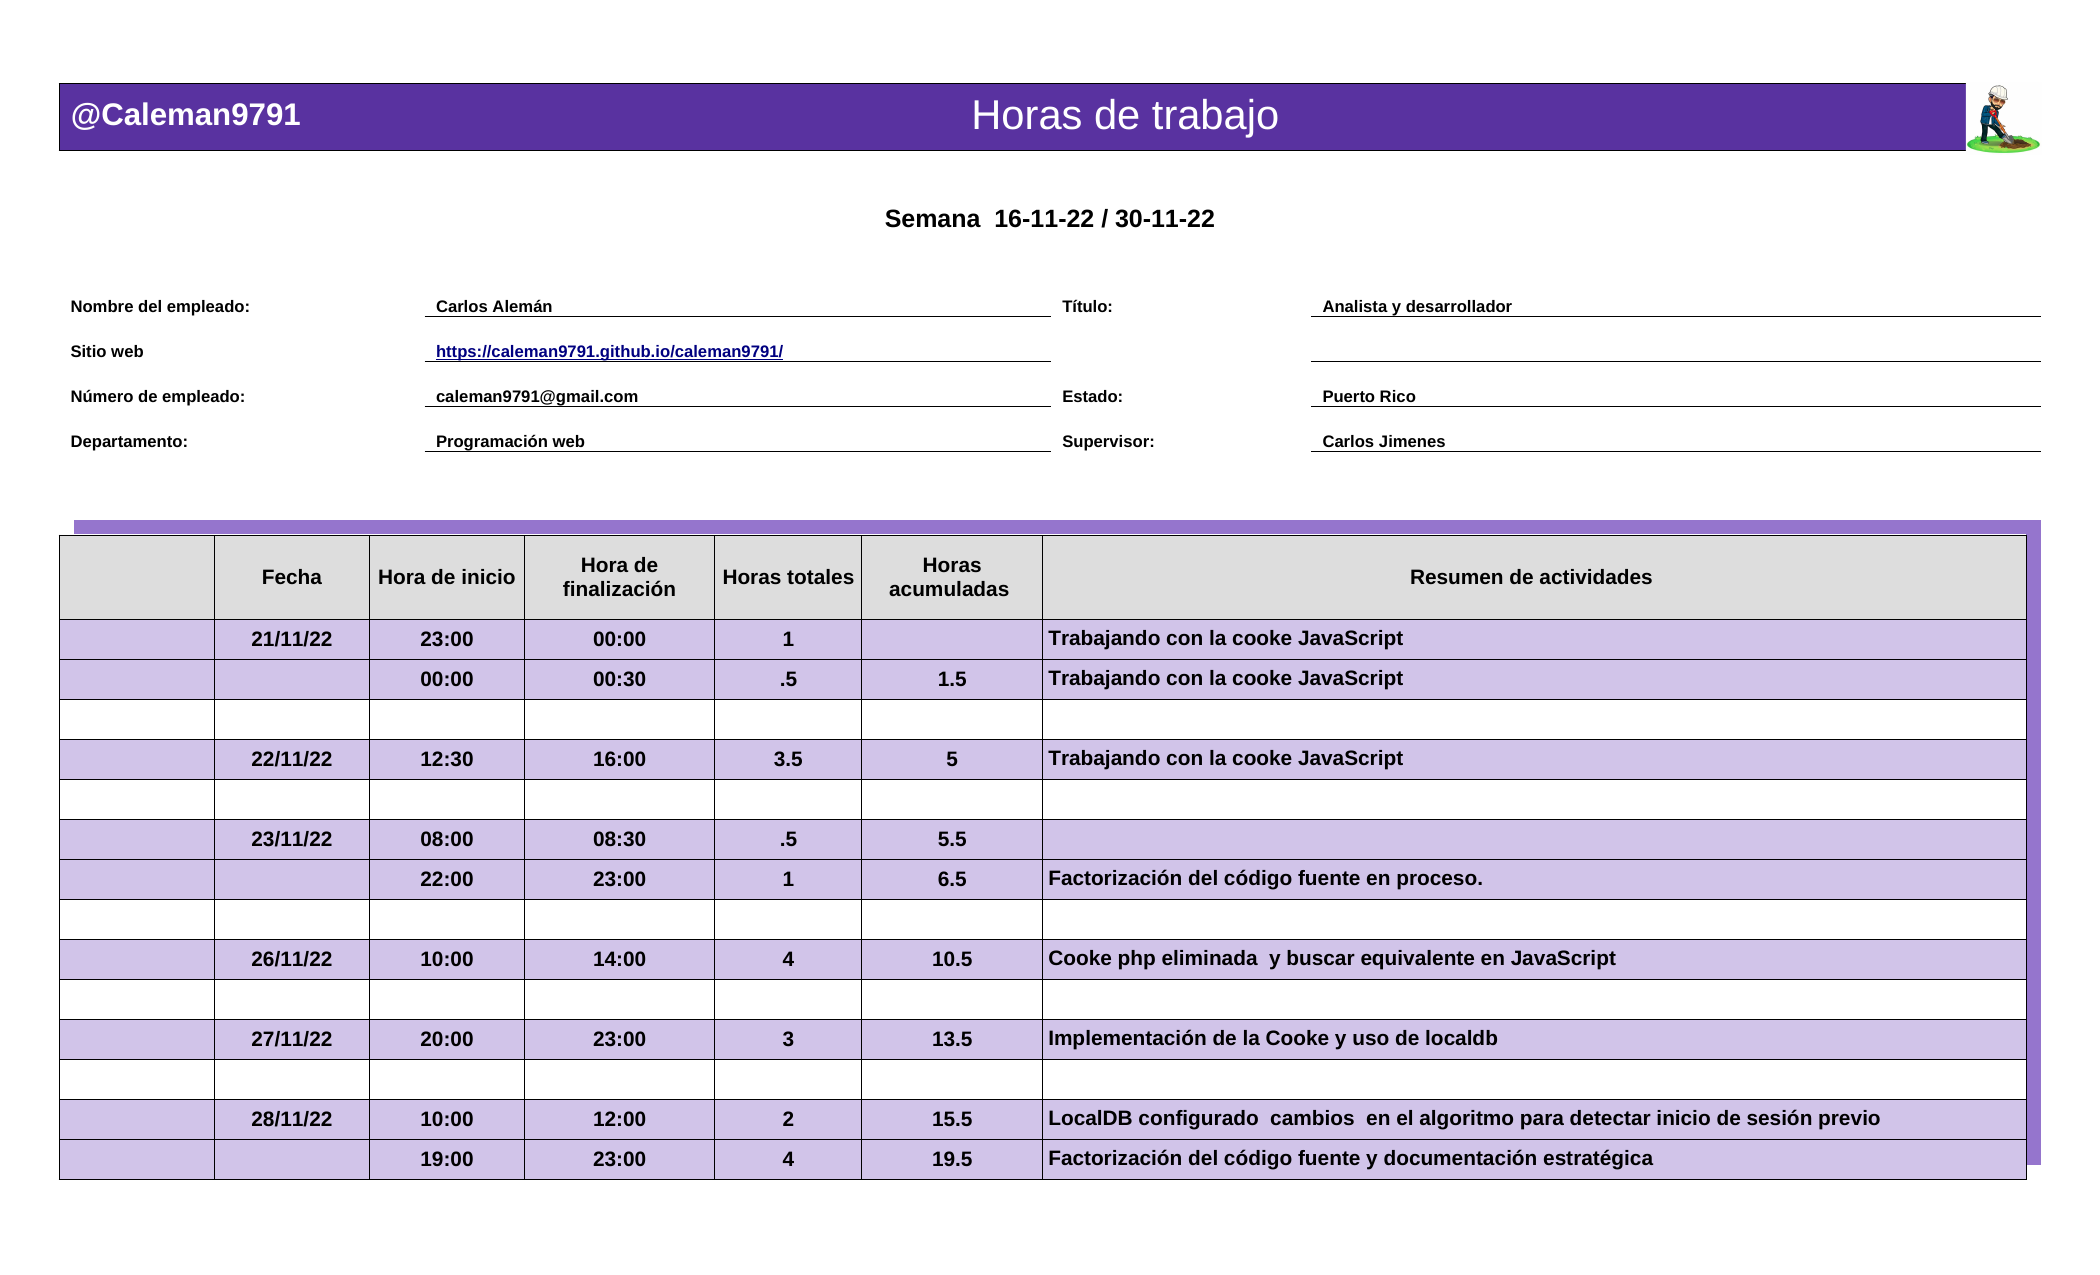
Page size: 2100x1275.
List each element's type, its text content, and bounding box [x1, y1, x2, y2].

table_cell 19.5 [862, 1140, 1042, 1179]
table_cell Sitio web [59, 316, 424, 361]
table_cell [370, 700, 524, 739]
table_cell [60, 740, 214, 779]
table_cell 10:00 [370, 1100, 524, 1139]
table_header Hora de inicio [370, 536, 524, 619]
table_cell [215, 860, 369, 899]
table_cell 4 [715, 940, 861, 979]
table_cell [525, 780, 714, 819]
picture [1965, 82, 2042, 155]
table_cell Carlos Jimenes [1311, 407, 2041, 451]
table_header Horas totales [715, 536, 861, 619]
table_cell [60, 620, 214, 659]
table_cell Supervisor: [1051, 406, 1311, 451]
table_cell [60, 820, 214, 859]
table_cell LocalDB configurado cambios en el algoritmo para detectar inicio de sesión previo [1043, 1100, 2026, 1139]
table_cell Número de empleado: [59, 361, 424, 406]
table_cell Trabajando con la cooke JavaScript [1043, 620, 2026, 659]
table_cell 5.5 [862, 820, 1042, 859]
table_cell [370, 1060, 524, 1099]
table_cell [525, 1060, 714, 1099]
table_cell [715, 780, 861, 819]
table_cell Cooke php eliminada y buscar equivalente en JavaScript [1043, 940, 2026, 979]
table_cell 16:00 [525, 740, 714, 779]
table_cell 1.5 [862, 660, 1042, 699]
table_cell 28/11/22 [215, 1100, 369, 1139]
table_cell Factorización del código fuente y documentación estratégica [1043, 1140, 2026, 1179]
table_cell [215, 780, 369, 819]
table_cell 15.5 [862, 1100, 1042, 1139]
table_cell 23:00 [525, 1020, 714, 1059]
table_cell 3.5 [715, 740, 861, 779]
table_cell 00:00 [525, 620, 714, 659]
table_cell [60, 1140, 214, 1179]
table_cell [215, 1060, 369, 1099]
table_cell [525, 980, 714, 1019]
table_cell https://caleman9791.github.io/caleman9791/ [425, 317, 1051, 361]
table_cell [862, 1060, 1042, 1099]
table_cell [715, 700, 861, 739]
table_cell 22/11/22 [215, 740, 369, 779]
table_cell [1311, 317, 2041, 361]
table_cell [215, 700, 369, 739]
table_cell [60, 1100, 214, 1139]
table_cell [862, 780, 1042, 819]
table_cell 23:00 [370, 620, 524, 659]
table_cell 08:00 [370, 820, 524, 859]
table_cell Departamento: [59, 406, 424, 451]
table_cell 1 [715, 620, 861, 659]
table_cell [60, 860, 214, 899]
table_cell [1051, 316, 1311, 361]
table_cell 12:00 [525, 1100, 714, 1139]
table_cell [60, 1020, 214, 1059]
table_cell [525, 900, 714, 939]
table_cell 1 [715, 860, 861, 899]
table_cell Implementación de la Cooke y uso de localdb [1043, 1020, 2026, 1059]
table_cell [715, 1060, 861, 1099]
table_cell 12:30 [370, 740, 524, 779]
table_header Nombre del empleado: [59, 271, 424, 316]
table_cell Factorización del código fuente en proceso. [1043, 860, 2026, 899]
table_cell 10:00 [370, 940, 524, 979]
table_header Horas acumuladas [862, 536, 1042, 619]
text Semana 16-11-22 / 30-11-22 [59, 204, 2041, 233]
table_cell [862, 980, 1042, 1019]
table_cell [1043, 820, 2026, 859]
table_header Título: [1051, 271, 1311, 316]
table_cell caleman9791@gmail.com [425, 362, 1051, 406]
table_cell [60, 660, 214, 699]
table_cell [715, 900, 861, 939]
table_cell [215, 660, 369, 699]
table_cell 26/11/22 [215, 940, 369, 979]
table_cell Puerto Rico [1311, 362, 2041, 406]
table_cell 20:00 [370, 1020, 524, 1059]
table_cell 5 [862, 740, 1042, 779]
table_cell [215, 1140, 369, 1179]
table_cell 2 [715, 1100, 861, 1139]
table_cell [715, 980, 861, 1019]
table_header Carlos Alemán [425, 271, 1051, 316]
table_cell 23/11/22 [215, 820, 369, 859]
table_header [60, 536, 214, 619]
table_cell [1043, 780, 2026, 819]
table_cell 21/11/22 [215, 620, 369, 659]
table_cell [370, 900, 524, 939]
table_cell [60, 1060, 214, 1099]
table_cell [862, 700, 1042, 739]
table_cell [525, 700, 714, 739]
table_cell [60, 700, 214, 739]
table_cell [215, 900, 369, 939]
table_cell 22:00 [370, 860, 524, 899]
table_cell .5 [715, 820, 861, 859]
table_cell [1043, 700, 2026, 739]
table_cell Trabajando con la cooke JavaScript [1043, 740, 2026, 779]
table_cell [60, 780, 214, 819]
table_cell [1043, 1060, 2026, 1099]
table_cell 08:30 [525, 820, 714, 859]
table_cell [1043, 900, 2026, 939]
table_cell [215, 980, 369, 1019]
table_cell [862, 620, 1042, 659]
table_cell 00:00 [370, 660, 524, 699]
table_cell 10.5 [862, 940, 1042, 979]
table_cell Programación web [425, 407, 1051, 451]
table_header Analista y desarrollador [1311, 271, 2041, 316]
table_cell 14:00 [525, 940, 714, 979]
table_cell [60, 900, 214, 939]
table_cell [370, 980, 524, 1019]
table_cell 13.5 [862, 1020, 1042, 1059]
table_cell 19:00 [370, 1140, 524, 1179]
table_cell 6.5 [862, 860, 1042, 899]
table_header Resumen de actividades [1043, 536, 2026, 619]
table_header Fecha [215, 536, 369, 619]
table_cell Trabajando con la cooke JavaScript [1043, 660, 2026, 699]
table_cell 23:00 [525, 1140, 714, 1179]
table_cell .5 [715, 660, 861, 699]
table_cell 4 [715, 1140, 861, 1179]
table_cell 23:00 [525, 860, 714, 899]
table_cell [60, 980, 214, 1019]
table_cell [862, 900, 1042, 939]
table_cell 00:30 [525, 660, 714, 699]
table_cell 3 [715, 1020, 861, 1059]
table_cell [370, 780, 524, 819]
table_header Hora de finalización [525, 536, 714, 619]
table_cell 27/11/22 [215, 1020, 369, 1059]
table_cell [60, 940, 214, 979]
table_cell Estado: [1051, 361, 1311, 406]
table_cell [1043, 980, 2026, 1019]
